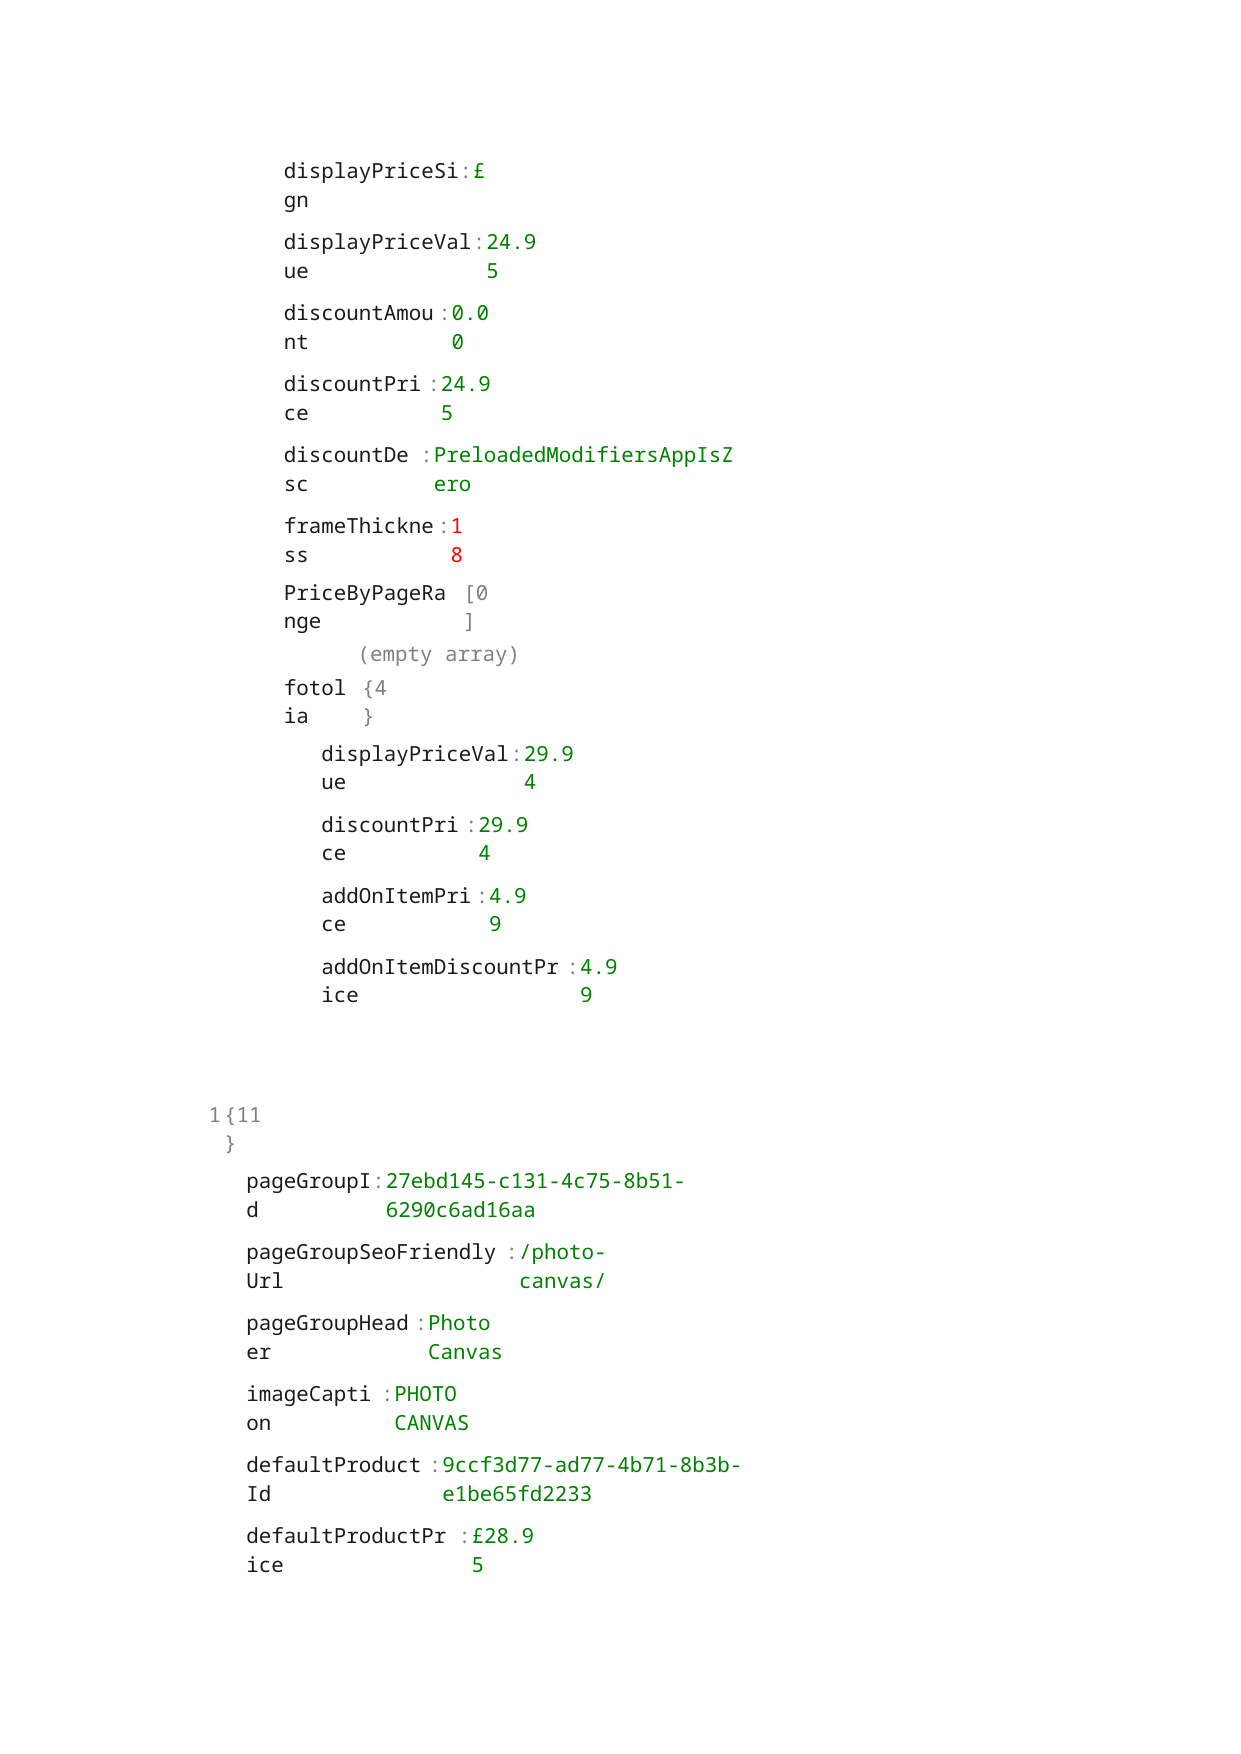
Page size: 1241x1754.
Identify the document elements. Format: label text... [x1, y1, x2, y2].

table_cell [162, 221, 167, 292]
table_cell [150, 363, 155, 434]
table_cell [167, 1231, 1240, 1302]
table_header : [427, 365, 441, 432]
table_cell [167, 434, 1240, 505]
table_cell [162, 363, 167, 434]
table_cell [162, 505, 167, 576]
table_cell [150, 1302, 155, 1373]
table_header 24.95 [441, 365, 497, 432]
table_cell [150, 1099, 155, 1160]
table_cell [167, 946, 1240, 1017]
table_cell [162, 1231, 167, 1302]
table_cell [162, 576, 167, 638]
table_header addOnItemPrice [321, 876, 476, 944]
table_header 9ccf3d77-ad77-4b71-8b3b-e1be65fd2233 [442, 1446, 849, 1514]
table_cell [162, 733, 167, 804]
table_cell [167, 1373, 1240, 1444]
table_header [317, 805, 321, 873]
table_header {11} [224, 1100, 263, 1158]
table_header pageGroupHeader [246, 1304, 414, 1372]
table_header [459, 578, 463, 636]
table_cell [150, 505, 155, 576]
table_cell [155, 1160, 162, 1231]
table_cell [150, 1160, 155, 1231]
table_cell [167, 1444, 1240, 1515]
table_header [279, 294, 284, 361]
table_cell [155, 292, 162, 363]
table_header pageGroupSeoFriendlyUrl [246, 1233, 505, 1301]
table_header : [372, 1162, 386, 1229]
table_cell [162, 150, 167, 221]
table_header [242, 1517, 246, 1585]
table_cell [162, 1302, 167, 1373]
table_cell [167, 576, 1240, 638]
table_cell [162, 1160, 167, 1231]
table_header discountPrice [284, 365, 427, 432]
table_cell [155, 363, 162, 434]
table_cell [167, 733, 1240, 804]
table_header PHOTO CANVAS [394, 1375, 529, 1443]
table_cell [167, 1017, 1240, 1044]
table_header : [429, 1446, 442, 1514]
table_cell (empty array) [167, 638, 1240, 671]
table_cell [155, 875, 162, 946]
table_header pageGroupId [246, 1162, 372, 1229]
table_header [242, 1304, 246, 1372]
table_cell [162, 1373, 167, 1444]
table_header [279, 365, 284, 432]
table_header [279, 223, 284, 290]
table_header discountPrice [321, 805, 465, 873]
table_header : [505, 1233, 519, 1301]
table_header : [437, 507, 450, 574]
table_cell [150, 1515, 155, 1586]
table_header 4.99 [489, 876, 535, 944]
table_header 27ebd145-c131-4c75-8b51-6290c6ad16aa [386, 1162, 792, 1229]
table_header 29.94 [478, 805, 535, 873]
table_cell [150, 733, 155, 804]
table_header addOnItemDiscountPrice [321, 948, 566, 1015]
table_header fotolia [284, 673, 357, 731]
table_cell [155, 1071, 162, 1098]
table_header frameThickness [284, 507, 437, 574]
table_cell [162, 434, 167, 505]
table_header [279, 578, 284, 636]
table_header [242, 1233, 246, 1301]
table_cell [150, 292, 155, 363]
table_header [317, 948, 321, 1015]
table_header : [438, 294, 451, 361]
table_cell [167, 1302, 1240, 1373]
table_cell [167, 671, 1240, 733]
table_cell [155, 946, 162, 1017]
table_cell [162, 671, 167, 733]
table_header : [476, 876, 489, 944]
table_header 0.00 [451, 294, 497, 361]
table_cell [162, 875, 167, 946]
table_cell [155, 1044, 162, 1071]
table_cell [150, 1071, 155, 1098]
table_cell [150, 434, 155, 505]
table_header : [415, 1304, 428, 1372]
table_cell [150, 875, 155, 946]
table_cell [162, 638, 167, 671]
table_cell [155, 1302, 162, 1373]
table_header [0] [463, 578, 498, 636]
table_header 29.94 [524, 734, 581, 802]
table_header PriceByPageRange [284, 578, 458, 636]
table_header : [473, 223, 486, 290]
table_cell [162, 1099, 167, 1160]
table_cell [155, 1515, 162, 1586]
table_cell [167, 150, 1240, 221]
table_header 24.95 [486, 223, 543, 290]
table_header [242, 1446, 246, 1514]
table_cell [167, 1099, 1240, 1160]
table_cell [167, 505, 1240, 576]
table_cell [155, 1017, 162, 1044]
table_header : [381, 1375, 394, 1443]
table_header discountAmount [284, 294, 438, 361]
table_header displayPriceValue [321, 734, 510, 802]
table_cell [150, 221, 155, 292]
table_header {4} [362, 673, 395, 731]
table_cell [155, 1231, 162, 1302]
table_cell [155, 1373, 162, 1444]
table_cell [150, 671, 155, 733]
table_header [279, 152, 284, 219]
table_cell [167, 1160, 1240, 1231]
table_cell [155, 1099, 162, 1160]
table_header [204, 1100, 208, 1158]
table_cell [167, 221, 1240, 292]
table_header £ [473, 152, 486, 219]
table_cell [167, 804, 1240, 875]
table_cell [162, 946, 167, 1017]
table_header defaultProductPrice [246, 1517, 458, 1585]
table_cell [167, 363, 1240, 434]
table_cell [150, 638, 155, 671]
table_header [279, 507, 284, 574]
table_cell [167, 1515, 1240, 1586]
table_header [220, 1100, 224, 1158]
table_cell [155, 671, 162, 733]
table_header [317, 876, 321, 944]
table_header displayPriceSign [284, 152, 459, 219]
table_cell [155, 434, 162, 505]
table_cell [155, 804, 162, 875]
table_header £28.95 [471, 1517, 540, 1585]
table_cell [162, 1444, 167, 1515]
table_header 4.99 [580, 948, 627, 1015]
table_cell [167, 292, 1240, 363]
table_header [279, 673, 283, 731]
table_cell [155, 150, 162, 221]
table_header 18 [450, 507, 474, 574]
table_cell [162, 1017, 167, 1044]
table_header : [510, 734, 523, 802]
table_cell [150, 1231, 155, 1302]
table_header defaultProductId [246, 1446, 428, 1514]
table_cell [150, 1373, 155, 1444]
table_header [357, 673, 362, 731]
table_cell [150, 946, 155, 1017]
table_cell [162, 1515, 167, 1586]
table_cell [167, 1071, 1240, 1098]
table_cell [150, 150, 155, 221]
table_cell [162, 292, 167, 363]
table_header [317, 734, 321, 802]
table_cell [150, 1444, 155, 1515]
table_cell [150, 1017, 155, 1044]
table_cell [162, 1071, 167, 1098]
table_cell [150, 576, 155, 638]
table_cell [155, 1444, 162, 1515]
table_header discountDesc [284, 436, 420, 503]
table_header : [465, 805, 478, 873]
table_header [242, 1162, 246, 1229]
table_cell [167, 1044, 1240, 1071]
table_cell [155, 733, 162, 804]
table_cell [150, 804, 155, 875]
table_header PreloadedModifiersAppIsZero [434, 436, 738, 503]
table_cell [155, 576, 162, 638]
table_header /photo-canvas/ [519, 1233, 678, 1301]
table_header displayPriceValue [284, 223, 473, 290]
table_header : [566, 948, 580, 1015]
table_header [279, 436, 284, 503]
table_header imageCaption [246, 1375, 381, 1443]
table_header Photo Canvas [428, 1304, 563, 1372]
table_header : [420, 436, 434, 503]
table_header : [458, 1517, 471, 1585]
table_cell [167, 875, 1240, 946]
table_header 1 [208, 1100, 220, 1158]
table_cell [150, 1044, 155, 1071]
table_cell [162, 804, 167, 875]
table_cell [162, 1044, 167, 1071]
table_header : [459, 152, 473, 219]
table_cell [155, 638, 162, 671]
table_header [242, 1375, 246, 1443]
table_cell [155, 505, 162, 576]
table_cell [155, 221, 162, 292]
